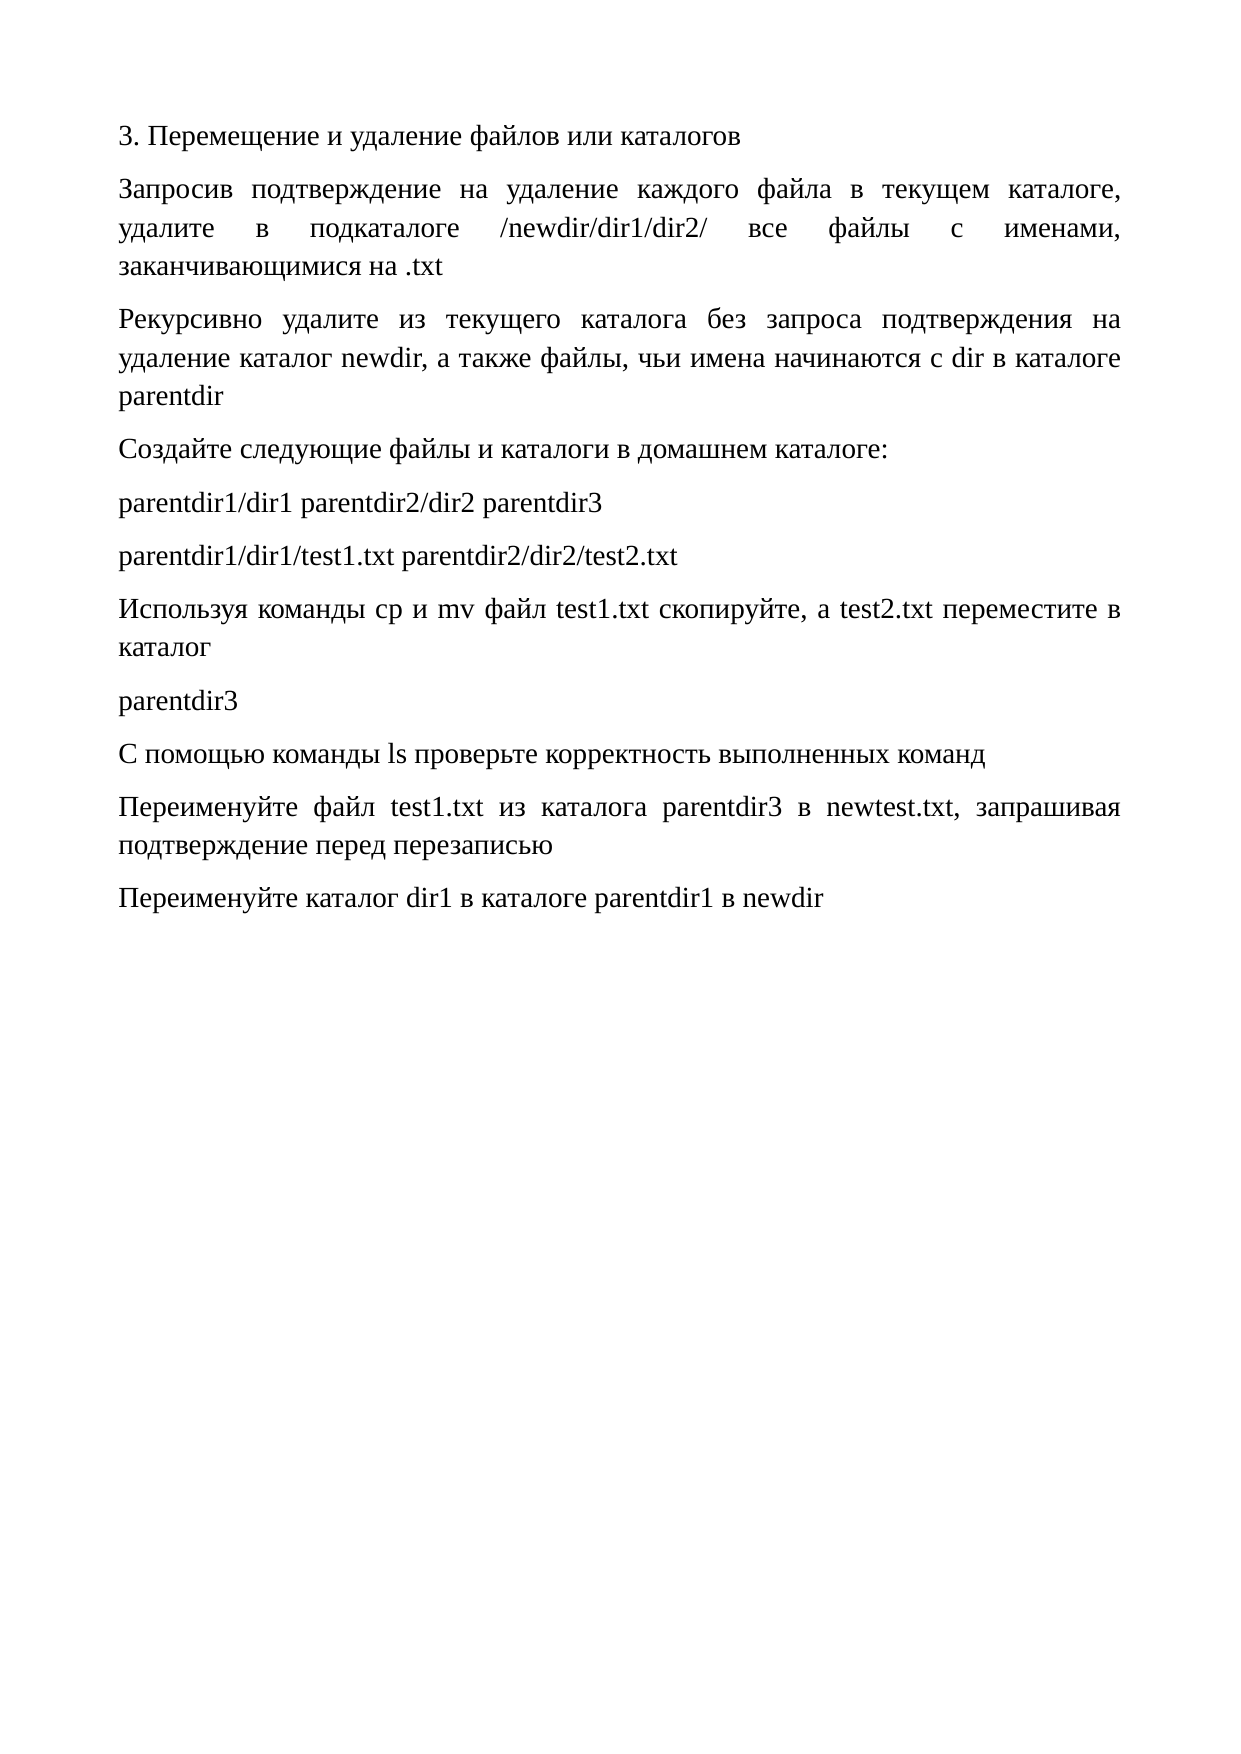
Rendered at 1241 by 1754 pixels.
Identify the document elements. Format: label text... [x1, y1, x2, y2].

text Рекурсивно удалите из текущего каталога без запроса подтверждения на удаление каталог newdir, а также файлы, чьи имена начинаются с dir в каталоге parentdir [118, 301, 1122, 412]
text С помощью команды ls проверьте корректность выполненных команд [118, 736, 1122, 769]
text Переименуйте файл test1.txt из каталога parentdir3 в newtest.txt, запрашивая подтверждение перед перезаписью [118, 789, 1122, 861]
text parentdir1/dir1/test1.txt parentdir2/dir2/test2.txt [118, 538, 1122, 571]
text parentdir3 [118, 683, 1122, 716]
text Запросив подтверждение на удаление каждого файла в текущем каталоге, удалите в подкаталоге /newdir/dir1/dir2/ все файлы с именами, заканчивающимися на .txt [118, 171, 1122, 282]
text parentdir1/dir1 parentdir2/dir2 parentdir3 [118, 485, 1122, 518]
text Создайте следующие файлы и каталоги в домашнем каталоге: [118, 432, 1122, 465]
text 3. Перемещение и удаление файлов или каталогов [118, 118, 1122, 152]
text Переименуйте каталог dir1 в каталоге parentdir1 в newdir [118, 881, 1122, 914]
text Используя команды cp и mv файл test1.txt скопируйте, а test2.txt переместите в каталог [118, 591, 1122, 663]
